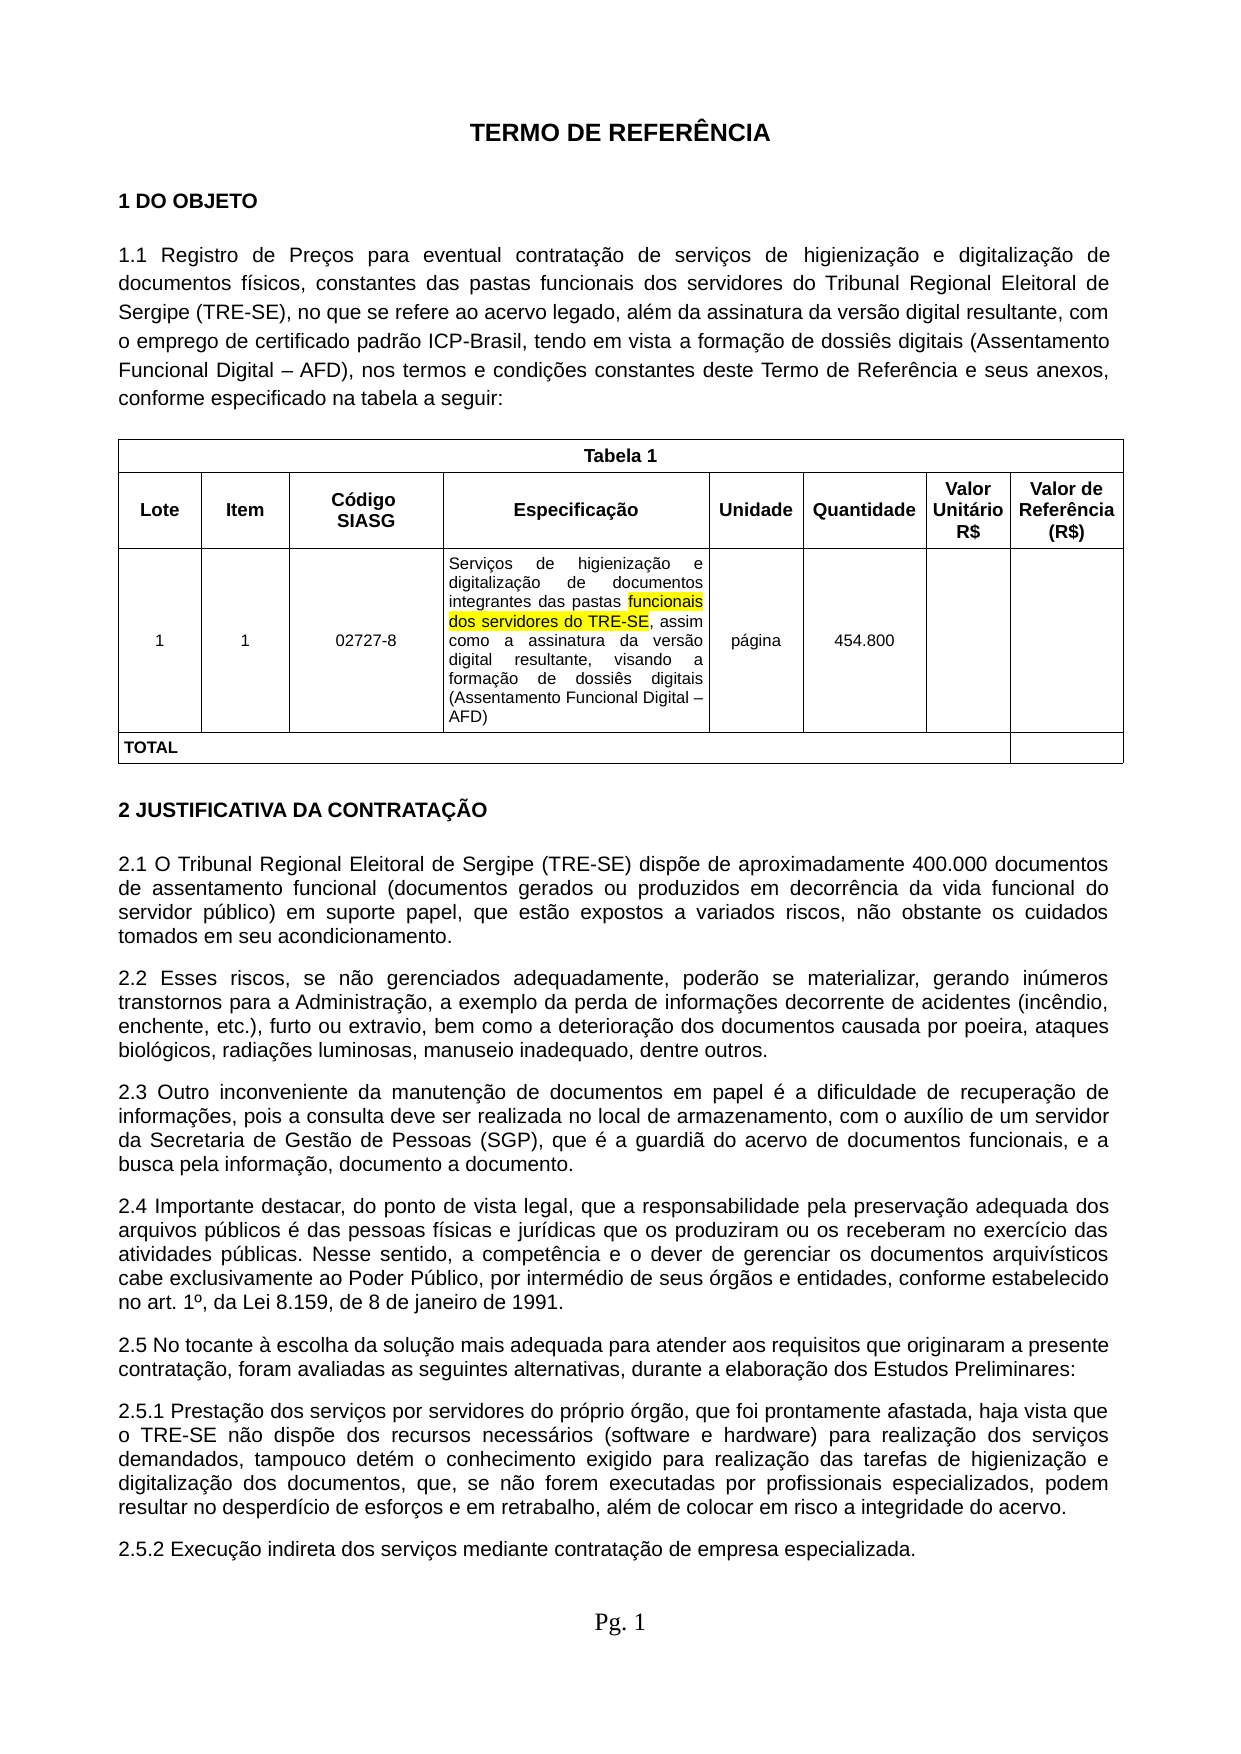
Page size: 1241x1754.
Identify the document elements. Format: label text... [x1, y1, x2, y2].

text 1.1 Registro de Preços para eventual contratação de serviços de higienização e digitalização de documentos físicos, constantes das pastas funcionais dos servidores do Tribunal Regional Eleitoral de Sergipe (TRE-SE), no que se refere ao acervo legado, além da assinatura da versão digital resultante, com o emprego de certificado padrão ICP-Brasil, tendo em vista a formação de dossiês digitais (Assentamento Funcional Digital – AFD), nos termos e condições constantes deste Termo de Referência e seus anexos, conforme especificado na tabela a seguir: [118, 242, 1110, 410]
text 2.5 No tocante à escolha da solução mais adequada para atender aos requisitos que originaram a presente contratação, foram avaliadas as seguintes alternativas, durante a elaboração dos Estudos Preliminares: [118, 1332, 1110, 1380]
table_cell página [710, 549, 803, 732]
text 2.5.2 Execução indireta dos serviços mediante contratação de empresa especializada. [118, 1537, 1110, 1561]
table_cell Valor de Referência (R$) [1011, 473, 1123, 548]
text 2.4 Importante destacar, do ponto de vista legal, que a responsabilidade pela preservação adequada dos arquivos públicos é das pessoas físicas e jurídicas que os produziram ou os receberam no exercício das atividades públicas. Nesse sentido, a competência e o dever de gerenciar os documentos arquivísticos cabe exclusivamente ao Poder Público, por intermédio de seus órgãos e entidades, conforme estabelecido no art. 1º, da Lei 8.159, de 8 de janeiro de 1991. [118, 1194, 1110, 1314]
table_cell 02727-8 [290, 549, 443, 732]
table_cell 1 [119, 549, 201, 732]
table_cell Código SIASG [290, 473, 443, 548]
table_cell Serviços de higienização e digitalização de documentos integrantes das pastas funcionais dos servidores do TRE-SE, assim como a assinatura da versão digital resultante, visando a formação de dossiês digitais (Assentamento Funcional Digital – AFD) [444, 549, 709, 732]
text 2.3 Outro inconveniente da manutenção de documentos em papel é a dificuldade de recuperação de informações, pois a consulta deve ser realizada no local de armazenamento, com o auxílio de um servidor da Secretaria de Gestão de Pessoas (SGP), que é a guardiã do acervo de documentos funcionais, e a busca pela informação, documento a documento. [118, 1080, 1110, 1176]
table_cell 454.800 [804, 549, 926, 732]
text 2.1 O Tribunal Regional Eleitoral de Sergipe (TRE-SE) dispõe de aproximadamente 400.000 documentos de assentamento funcional (documentos gerados ou produzidos em decorrência da vida funcional do servidor público) em suporte papel, que estão expostos a variados riscos, não obstante os cuidados tomados em seu acondicionamento. [118, 852, 1110, 948]
table_header Tabela 1 [119, 440, 1123, 472]
text 2.2 Esses riscos, se não gerenciados adequadamente, poderão se materializar, gerando inúmeros transtornos para a Administração, a exemplo da perda de informações decorrente de acidentes (incêndio, enchente, etc.), furto ou extravio, bem como a deterioração dos documentos causada por poeira, ataques biológicos, radiações luminosas, manuseio inadequado, dentre outros. [118, 966, 1110, 1062]
table_cell Valor Unitário R$ [927, 473, 1010, 548]
table_cell Unidade [710, 473, 803, 548]
text 2.5.1 Prestação dos serviços por servidores do próprio órgão, que foi prontamente afastada, haja vista que o TRE-SE não dispõe dos recursos necessários (software e hardware) para realização dos serviços demandados, tampouco detém o conhecimento exigido para realização das tarefas de higienização e digitalização dos documentos, que, se não forem executadas por profissionais especializados, podem resultar no desperdício de esforços e em retrabalho, além de colocar em risco a integridade do acervo. [118, 1399, 1110, 1518]
table_cell 1 [202, 549, 289, 732]
text 2 JUSTIFICATIVA DA CONTRATAÇÃO [118, 798, 1110, 822]
table_cell Lote [119, 473, 201, 548]
table_cell Especificação [444, 473, 709, 548]
table_cell Item [202, 473, 289, 548]
table_cell [927, 549, 1010, 732]
table_cell [1011, 733, 1123, 763]
table_cell [1011, 549, 1123, 732]
table_cell Quantidade [804, 473, 926, 548]
text 1 DO OBJETO [118, 189, 1110, 213]
table_cell TOTAL [119, 733, 1010, 763]
